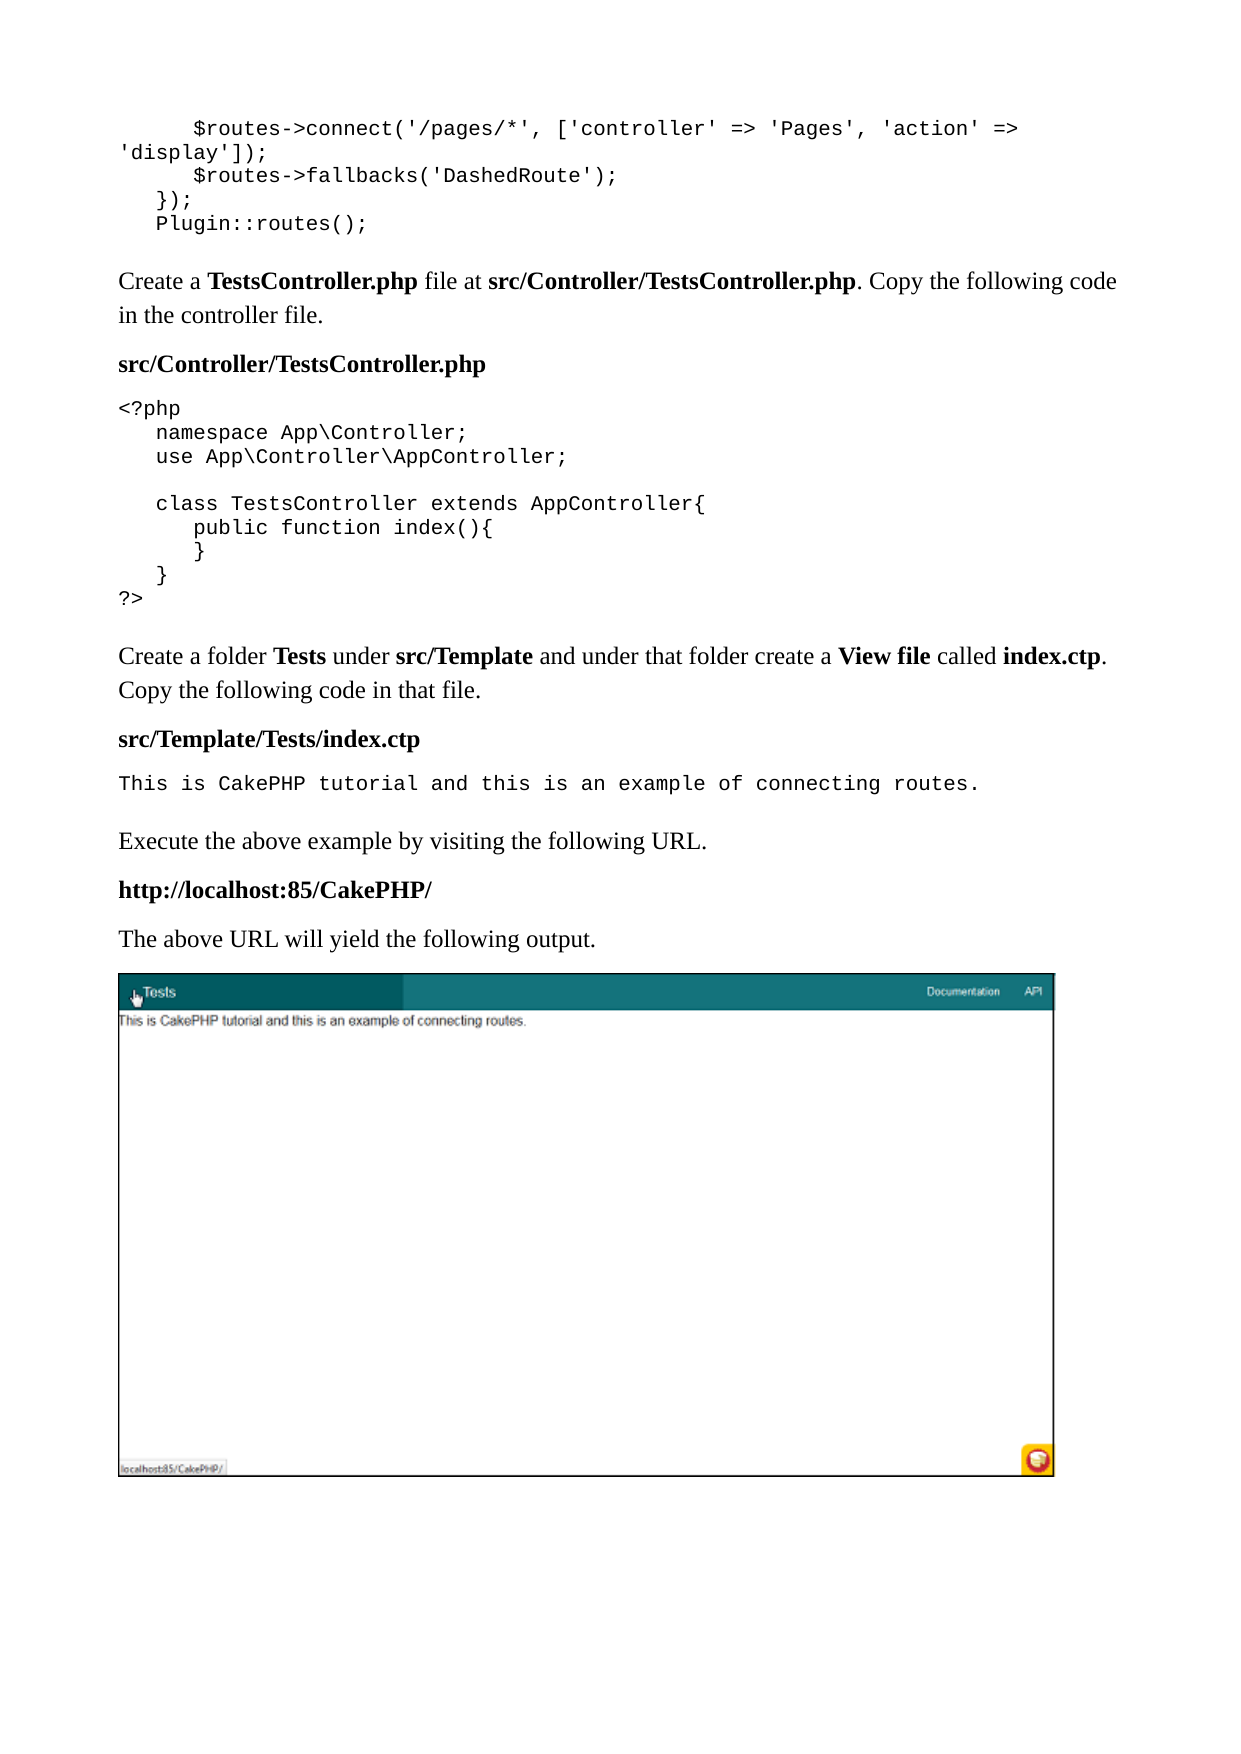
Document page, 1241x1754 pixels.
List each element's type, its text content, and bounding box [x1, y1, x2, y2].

text class TestsController extends AppController{ [118, 493, 1122, 517]
text } [118, 564, 1122, 588]
text <?php [118, 398, 1122, 422]
text $routes->fallbacks('DashedRoute'); [118, 165, 1122, 189]
text The above URL will yield the following output. [118, 924, 1122, 953]
text This is CakePHP tutorial and this is an example of connecting routes. [118, 773, 1122, 797]
text Create a folder Tests under src/Template and under that folder create a View file called index.ctp. Copy the following code in that file. [118, 641, 1122, 704]
text namespace App\Controller; [118, 422, 1122, 446]
text use App\Controller\AppController; [118, 446, 1122, 469]
text }); [118, 189, 1122, 213]
text src/Template/Tests/index.ctp [118, 724, 1122, 753]
text } [118, 540, 1122, 564]
text http://localhost:85/CakePHP/ [118, 876, 1122, 904]
text Plugin::routes(); [118, 213, 1122, 236]
text public function index(){ [118, 517, 1122, 540]
text $routes->connect('/pages/*', ['controller' => 'Pages', 'action' => 'display']); [118, 118, 1122, 165]
text src/Controller/TestsController.php [118, 349, 1122, 378]
picture [118, 973, 1056, 1477]
text Create a TestsController.php file at src/Controller/TestsController.php. Copy the following code in the controller file. [118, 266, 1122, 329]
text ?> [118, 588, 1122, 611]
text Execute the above example by visiting the following URL. [118, 826, 1122, 855]
